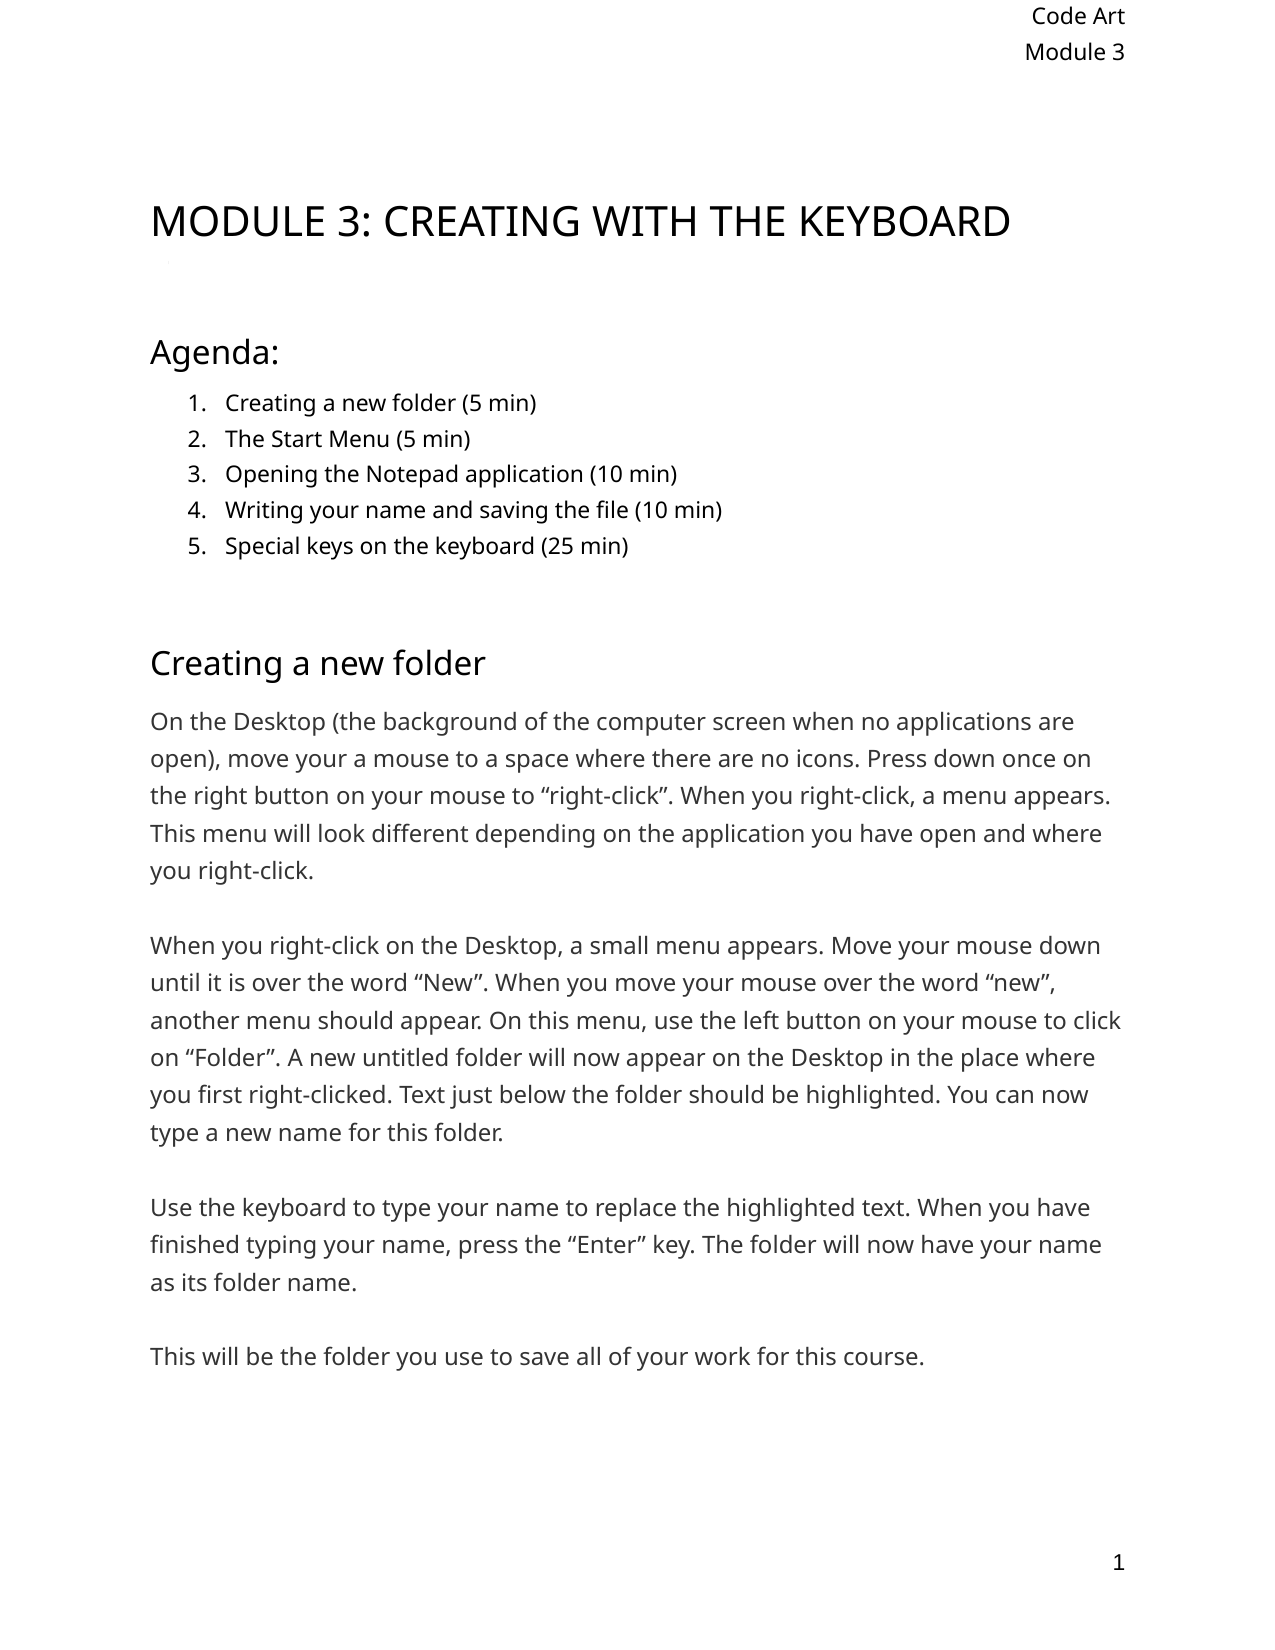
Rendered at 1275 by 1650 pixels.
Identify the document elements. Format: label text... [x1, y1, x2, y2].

subtitle Creating a new folder [150, 640, 1125, 685]
list Opening the Notepad application (10 min) [187, 458, 1125, 490]
subtitle MODULE 3: CREATING WITH THE KEYBOARD [150, 192, 1125, 248]
subtitle Agenda: [150, 329, 1125, 374]
list The Start Menu (5 min) [187, 422, 1125, 454]
text This will be the folder you use to save all of your work for this course. [150, 1340, 1125, 1373]
list Special keys on the keyboard (25 min) [187, 530, 1125, 562]
text When you right-click on the Desktop, a small menu appears. Move your mouse down until it is over the word “New”. When you move your mouse over the word “new”, another menu should appear. On this menu, use the left button on your mouse to click on “Folder”. A new untitled folder will now appear on the Desktop in the place where you first right-clicked. Text just below the folder should be highlighted. You can now type a new name for this folder. [150, 929, 1125, 1148]
list Creating a new folder (5 min) [187, 387, 1125, 418]
text On the Desktop (the background of the computer screen when no applications are open), move your a mouse to a space where there are no icons. Press down once on the right button on your mouse to “right-click”. When you right-click, a menu appears. This menu will look different depending on the application you have open and where you right-click. [150, 704, 1125, 887]
list Writing your name and saving the file (10 min) [187, 494, 1125, 526]
text Use the keyboard to type your name to replace the highlighted text. When you have finished typing your name, press the “Enter” key. The folder will now have your name as its folder name. [150, 1191, 1125, 1298]
